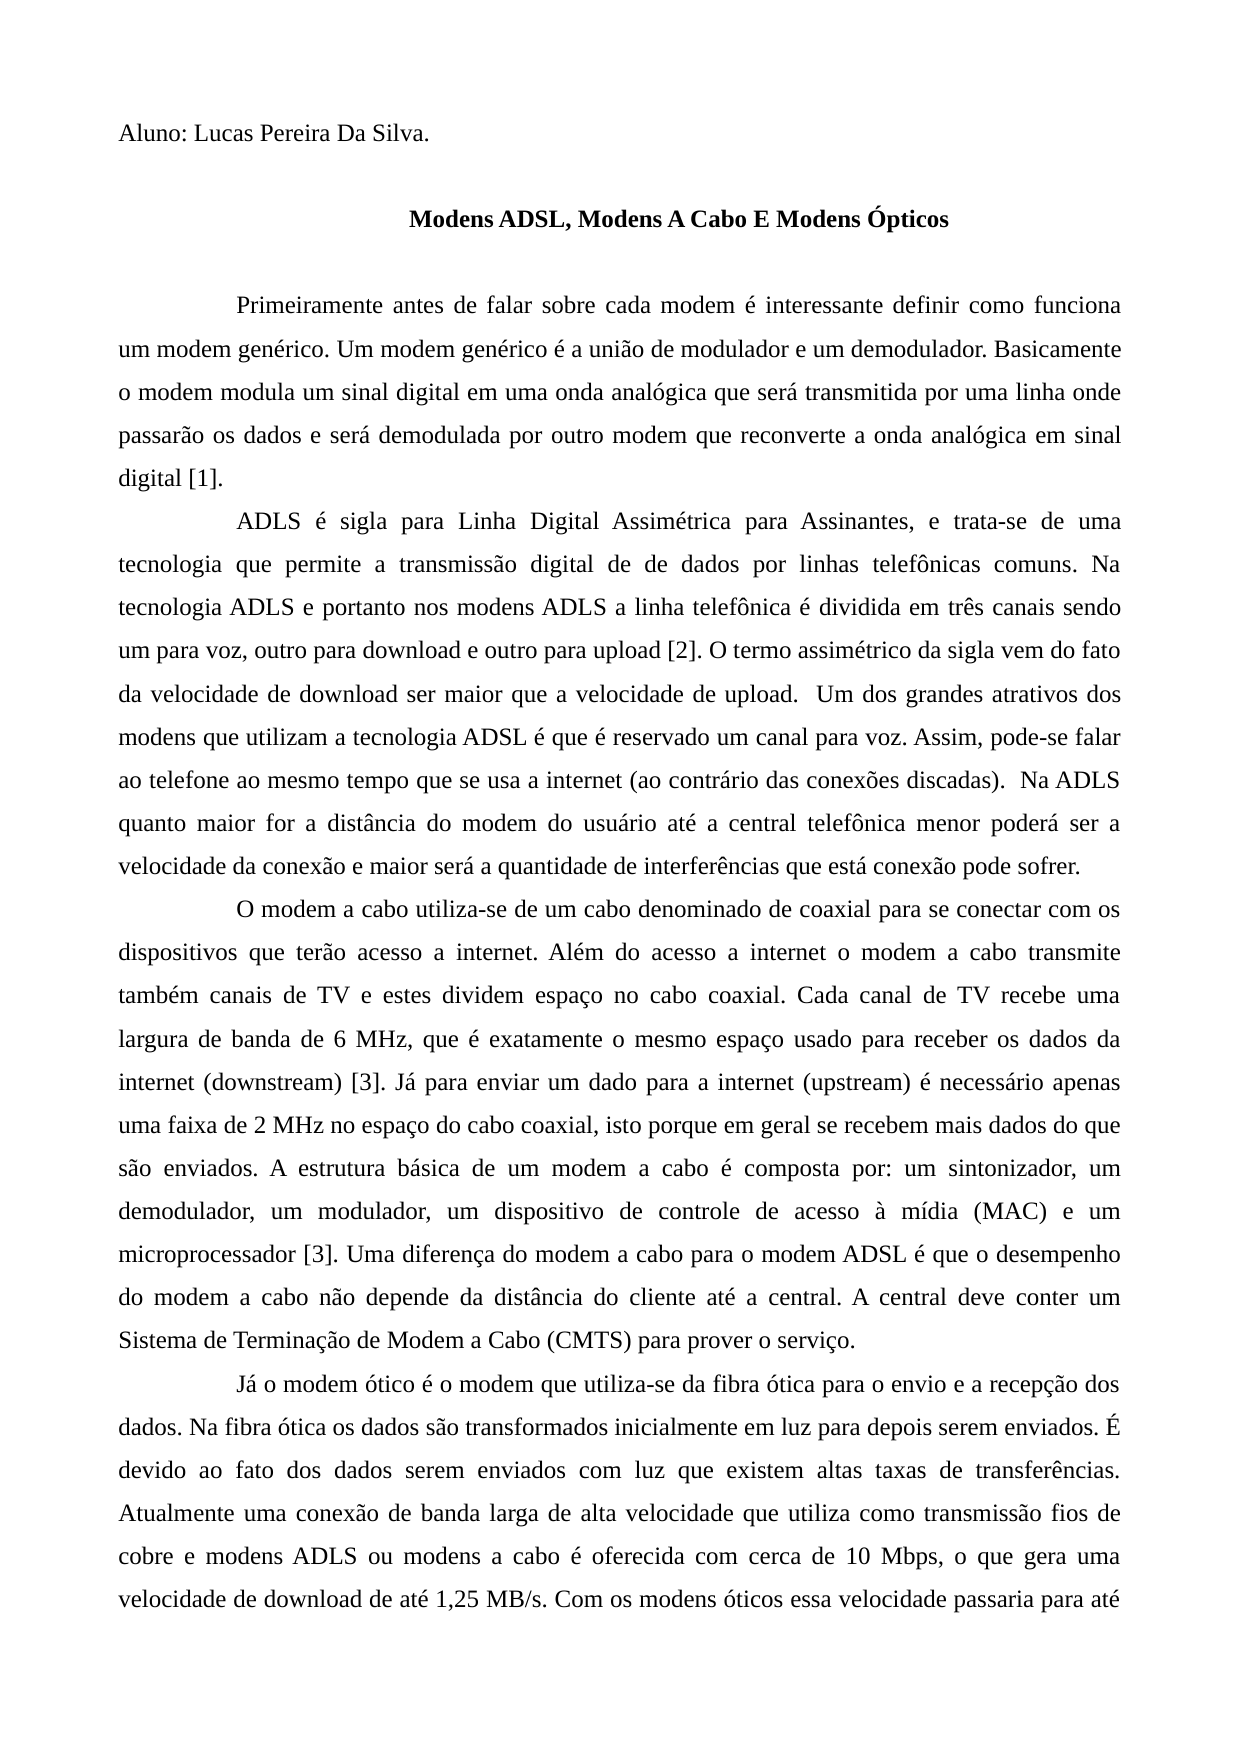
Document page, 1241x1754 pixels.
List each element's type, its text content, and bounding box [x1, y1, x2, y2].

text Primeiramente antes de falar sobre cada modem é interessante definir como funciona um modem genérico. Um modem genérico é a união de modulador e um demodulador. Basicamente o modem modula um sinal digital em uma onda analógica que será transmitida por uma linha onde passarão os dados e será demodulada por outro modem que reconverte a onda analógica em sinal digital [1]. [118, 291, 1122, 492]
text Modens ADSL, Modens A Cabo E Modens Ópticos [118, 204, 1122, 233]
text Aluno: Lucas Pereira Da Silva. [118, 118, 1122, 147]
text ADLS é sigla para Linha Digital Assimétrica para Assinantes, e trata-se de uma tecnologia que permite a transmissão digital de de dados por linhas telefônicas comuns. Na tecnologia ADLS e portanto nos modens ADLS a linha telefônica é dividida em três canais sendo um para voz, outro para download e outro para upload [2]. O termo assimétrico da sigla vem do fato da velocidade de download ser maior que a velocidade de upload. Um dos grandes atrativos dos modens que utilizam a tecnologia ADSL é que é reservado um canal para voz. Assim, pode-se falar ao telefone ao mesmo tempo que se usa a internet (ao contrário das conexões discadas). Na ADLS quanto maior for a distância do modem do usuário até a central telefônica menor poderá ser a velocidade da conexão e maior será a quantidade de interferências que está conexão pode sofrer. [118, 506, 1122, 880]
text Já o modem ótico é o modem que utiliza-se da fibra ótica para o envio e a recepção dos dados. Na fibra ótica os dados são transformados inicialmente em luz para depois serem enviados. É devido ao fato dos dados serem enviados com luz que existem altas taxas de transferências. Atualmente uma conexão de banda larga de alta velocidade que utiliza como transmissão fios de cobre e modens ADLS ou modens a cabo é oferecida com cerca de 10 Mbps, o que gera uma velocidade de download de até 1,25 MB/s. Com os modens óticos essa velocidade passaria para até [118, 1369, 1122, 1613]
text O modem a cabo utiliza-se de um cabo denominado de coaxial para se conectar com os dispositivos que terão acesso a internet. Além do acesso a internet o modem a cabo transmite também canais de TV e estes dividem espaço no cabo coaxial. Cada canal de TV recebe uma largura de banda de 6 MHz, que é exatamente o mesmo espaço usado para receber os dados da internet (downstream) [3]. Já para enviar um dado para a internet (upstream) é necessário apenas uma faixa de 2 MHz no espaço do cabo coaxial, isto porque em geral se recebem mais dados do que são enviados. A estrutura básica de um modem a cabo é composta por: um sintonizador, um demodulador, um modulador, um dispositivo de controle de acesso à mídia (MAC) e um microprocessador [3]. Uma diferença do modem a cabo para o modem ADSL é que o desempenho do modem a cabo não depende da distância do cliente até a central. A central deve conter um Sistema de Terminação de Modem a Cabo (CMTS) para prover o serviço. [118, 894, 1122, 1354]
